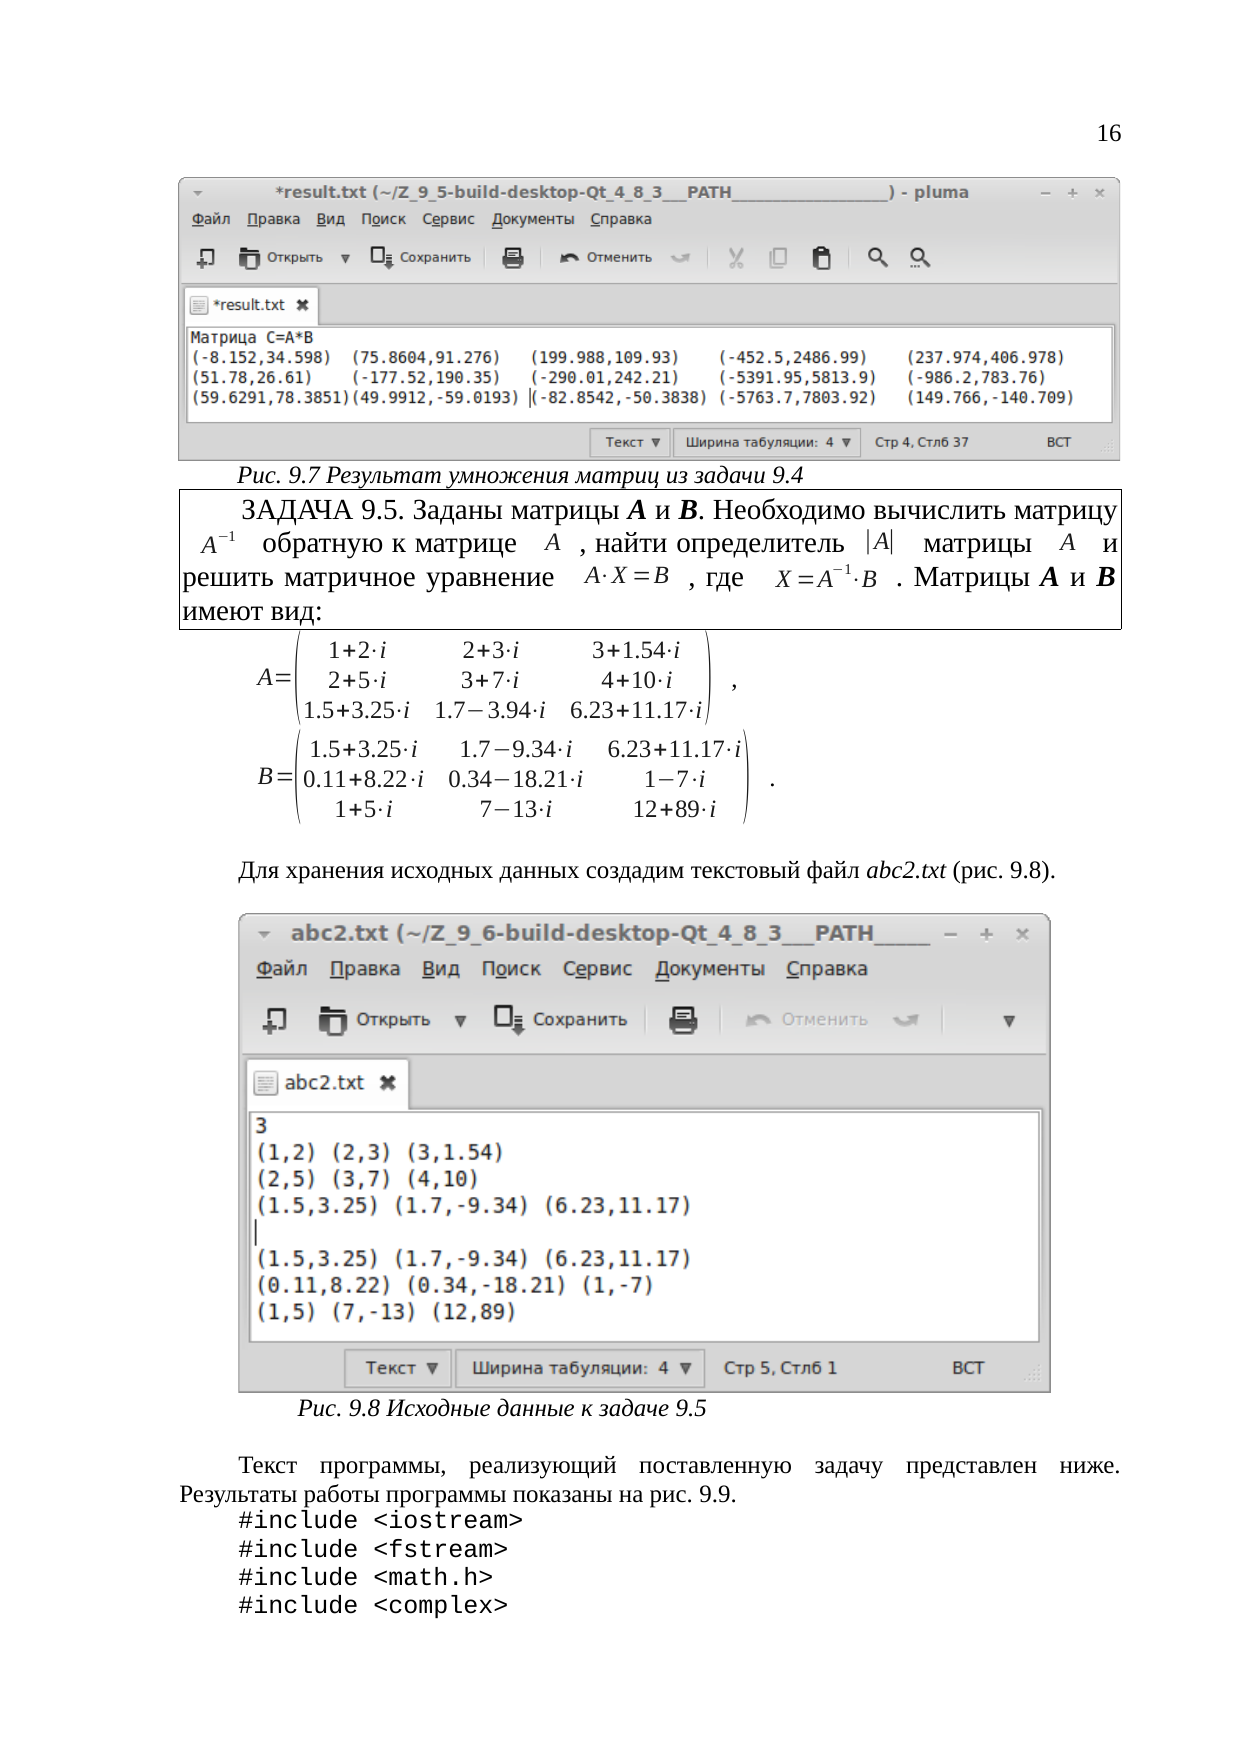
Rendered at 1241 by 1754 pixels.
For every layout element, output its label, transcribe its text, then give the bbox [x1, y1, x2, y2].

text #include <complex> [238, 1593, 1121, 1621]
text . [179, 728, 1121, 827]
text Рис. 9.7 Результат умножения матриц из задачи 9.4 [178, 461, 1120, 489]
text #include <math.h> [238, 1564, 1121, 1593]
picture [238, 913, 1051, 1393]
text #include <fstream> [238, 1536, 1121, 1564]
text Текст программы, реализующий поставленную задачу представлен ниже. Результаты работы программы показаны на рис. 9.9. [179, 1450, 1121, 1508]
text ЗАДАЧА 9.5. Заданы матрицы A и B. Необходимо вычислить матрицу обратную к матрице , найти определитель матрицы и решить матричное уравнение , где . Матрицы A и B имеют вид: [180, 490, 1121, 629]
text Рис. 9.8 Исходные данные к задаче 9.5 [238, 1393, 1051, 1422]
text #include <iostream> [238, 1508, 1121, 1536]
text , [179, 630, 1121, 728]
text Для хранения исходных данных создадим текстовый файл abc2.txt (рис. 9.8). [179, 856, 1121, 884]
picture [178, 177, 1121, 461]
